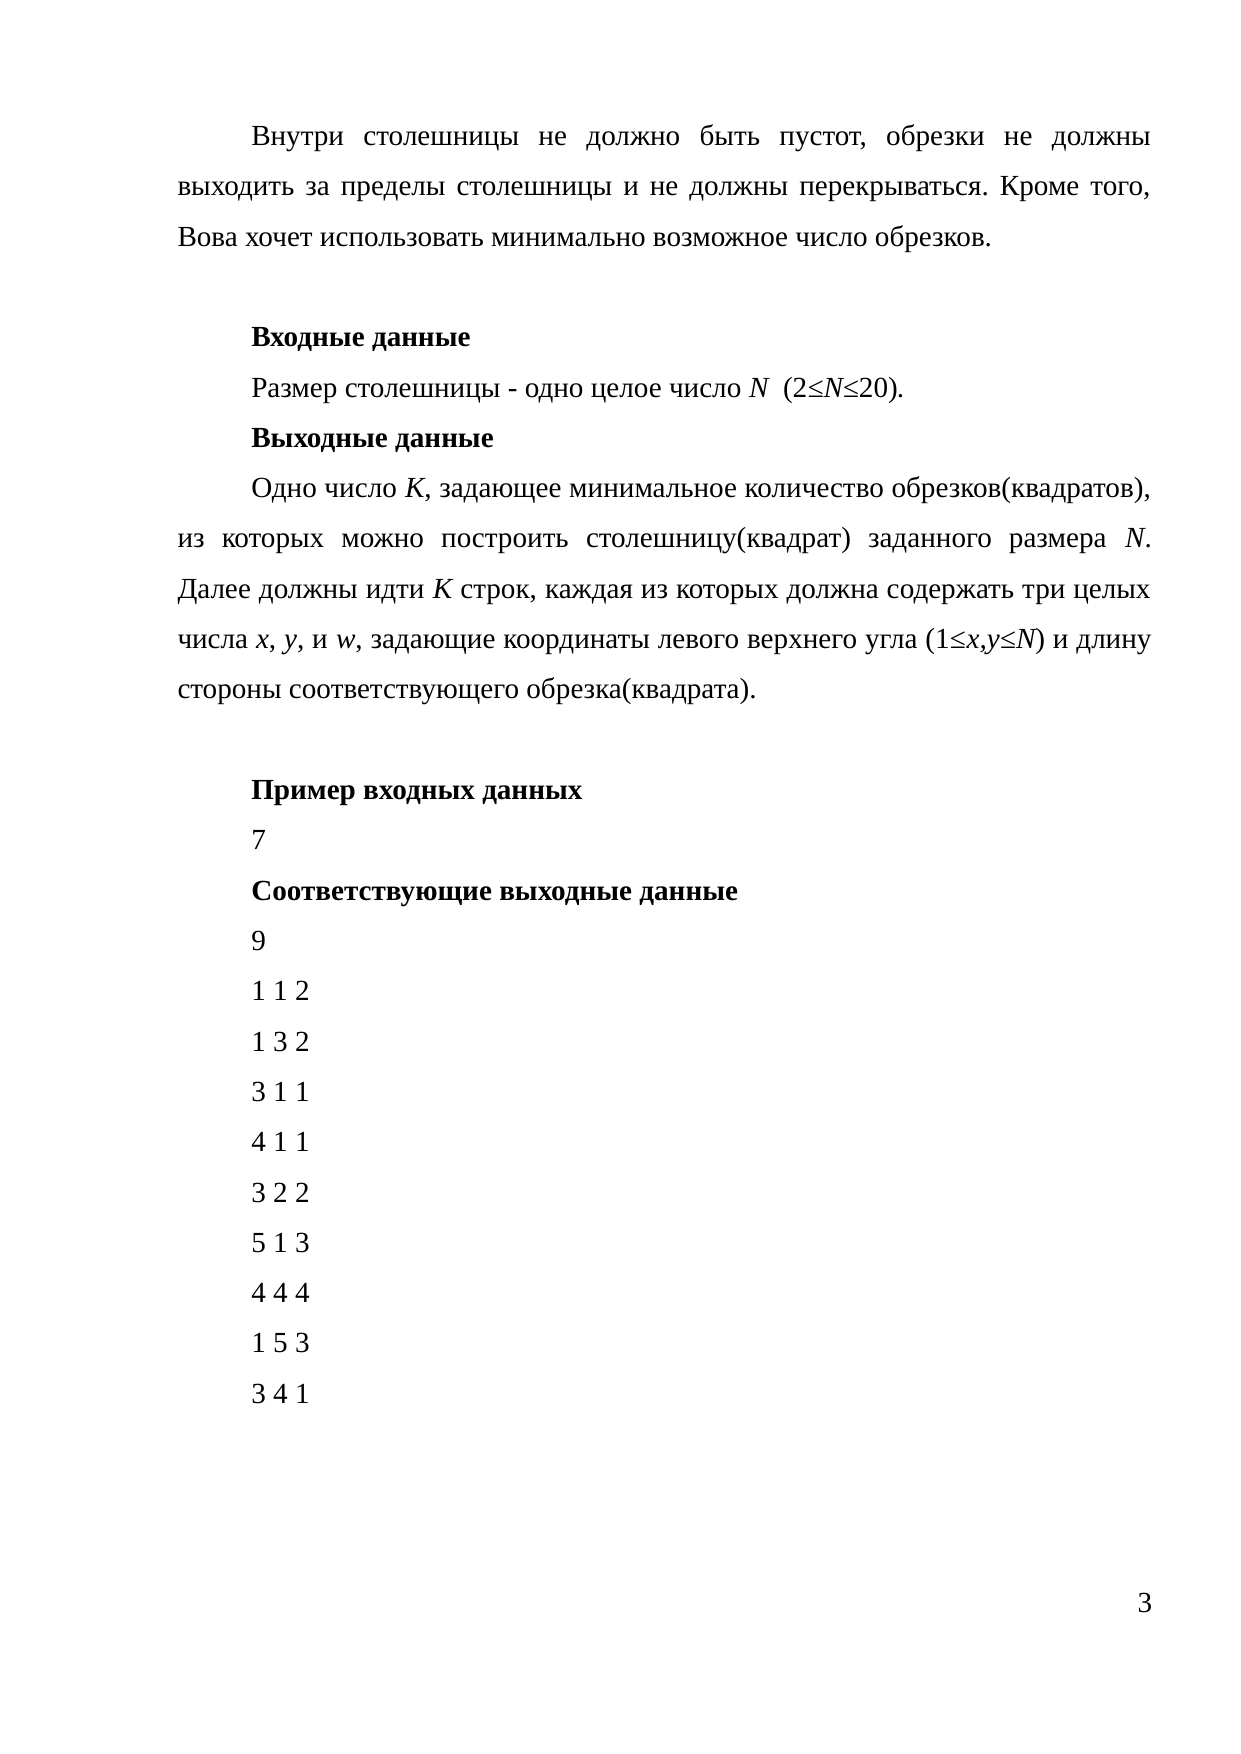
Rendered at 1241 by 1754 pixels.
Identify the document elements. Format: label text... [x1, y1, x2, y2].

text Внутри столешницы не должно быть пустот, обрезки не должны выходить за пределы столешницы и не должны перекрываться. Кроме того, Вова хочет использовать минимально возможное число обрезков. [177, 118, 1152, 252]
text 9 [177, 923, 1152, 957]
text 1 5 3 [177, 1326, 1152, 1359]
text Соответствующие выходные данные [177, 873, 1152, 906]
text 5 1 3 [177, 1225, 1152, 1258]
text Пример входных данных [177, 772, 1152, 806]
text 7 [177, 822, 1152, 856]
text 3 2 2 [177, 1175, 1152, 1208]
text Входные данные [177, 319, 1152, 353]
text 1 3 2 [177, 1024, 1152, 1057]
text 3 4 1 [177, 1376, 1152, 1409]
text 4 1 1 [177, 1124, 1152, 1158]
text Выходные данные [177, 420, 1152, 453]
text Размер столешницы - одно целое число N (2≤N≤20). [177, 370, 1152, 403]
text 1 1 2 [177, 973, 1152, 1007]
text 4 4 4 [177, 1275, 1152, 1309]
text 3 1 1 [177, 1074, 1152, 1108]
text Одно число K, задающее минимальное количество обрезков(квадратов), из которых можно построить столешницу(квадрат) заданного размера N. Далее должны идти K строк, каждая из которых должна содержать три целых числа x, y, и w, задающие координаты левого верхнего угла (1≤x,y≤N) и длину стороны соответствующего обрезка(квадрата). [177, 470, 1152, 705]
